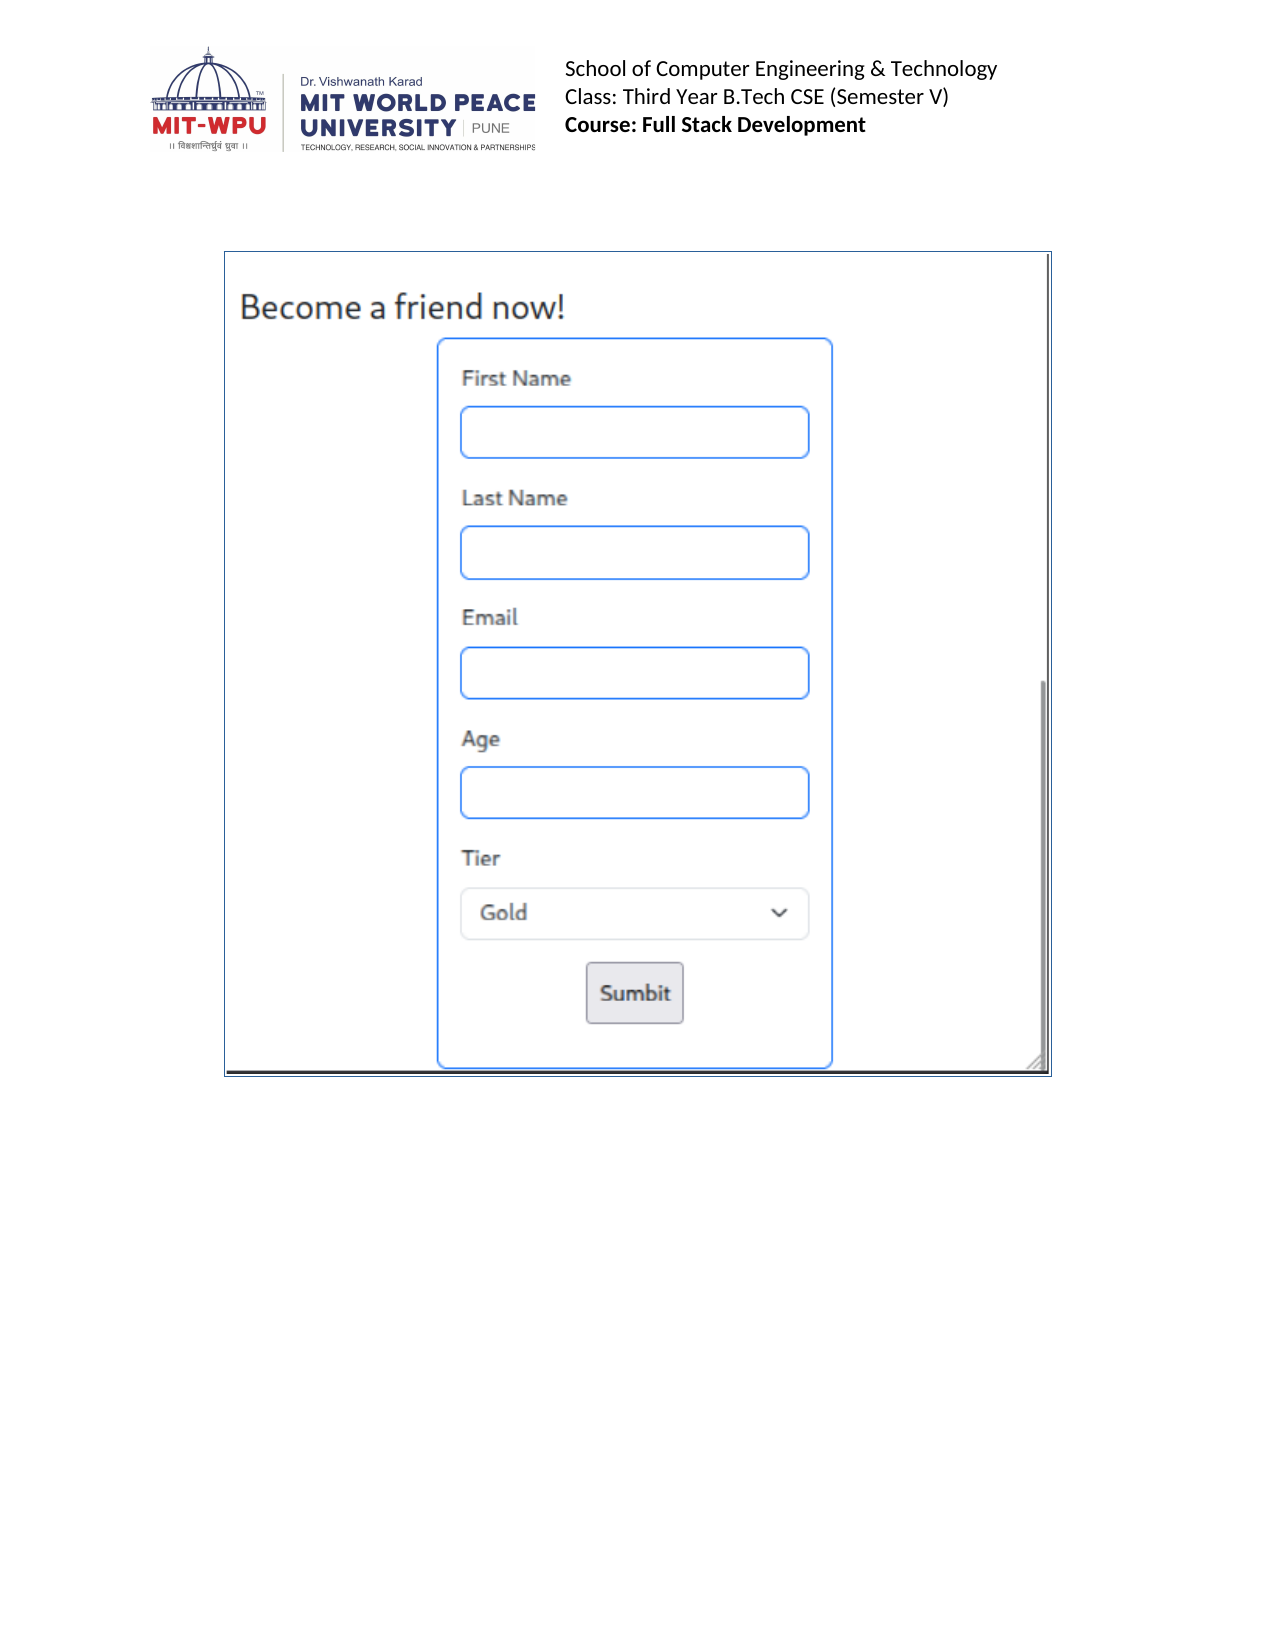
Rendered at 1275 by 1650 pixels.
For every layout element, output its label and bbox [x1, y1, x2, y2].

picture [226, 254, 1049, 1074]
picture [150, 46, 536, 152]
